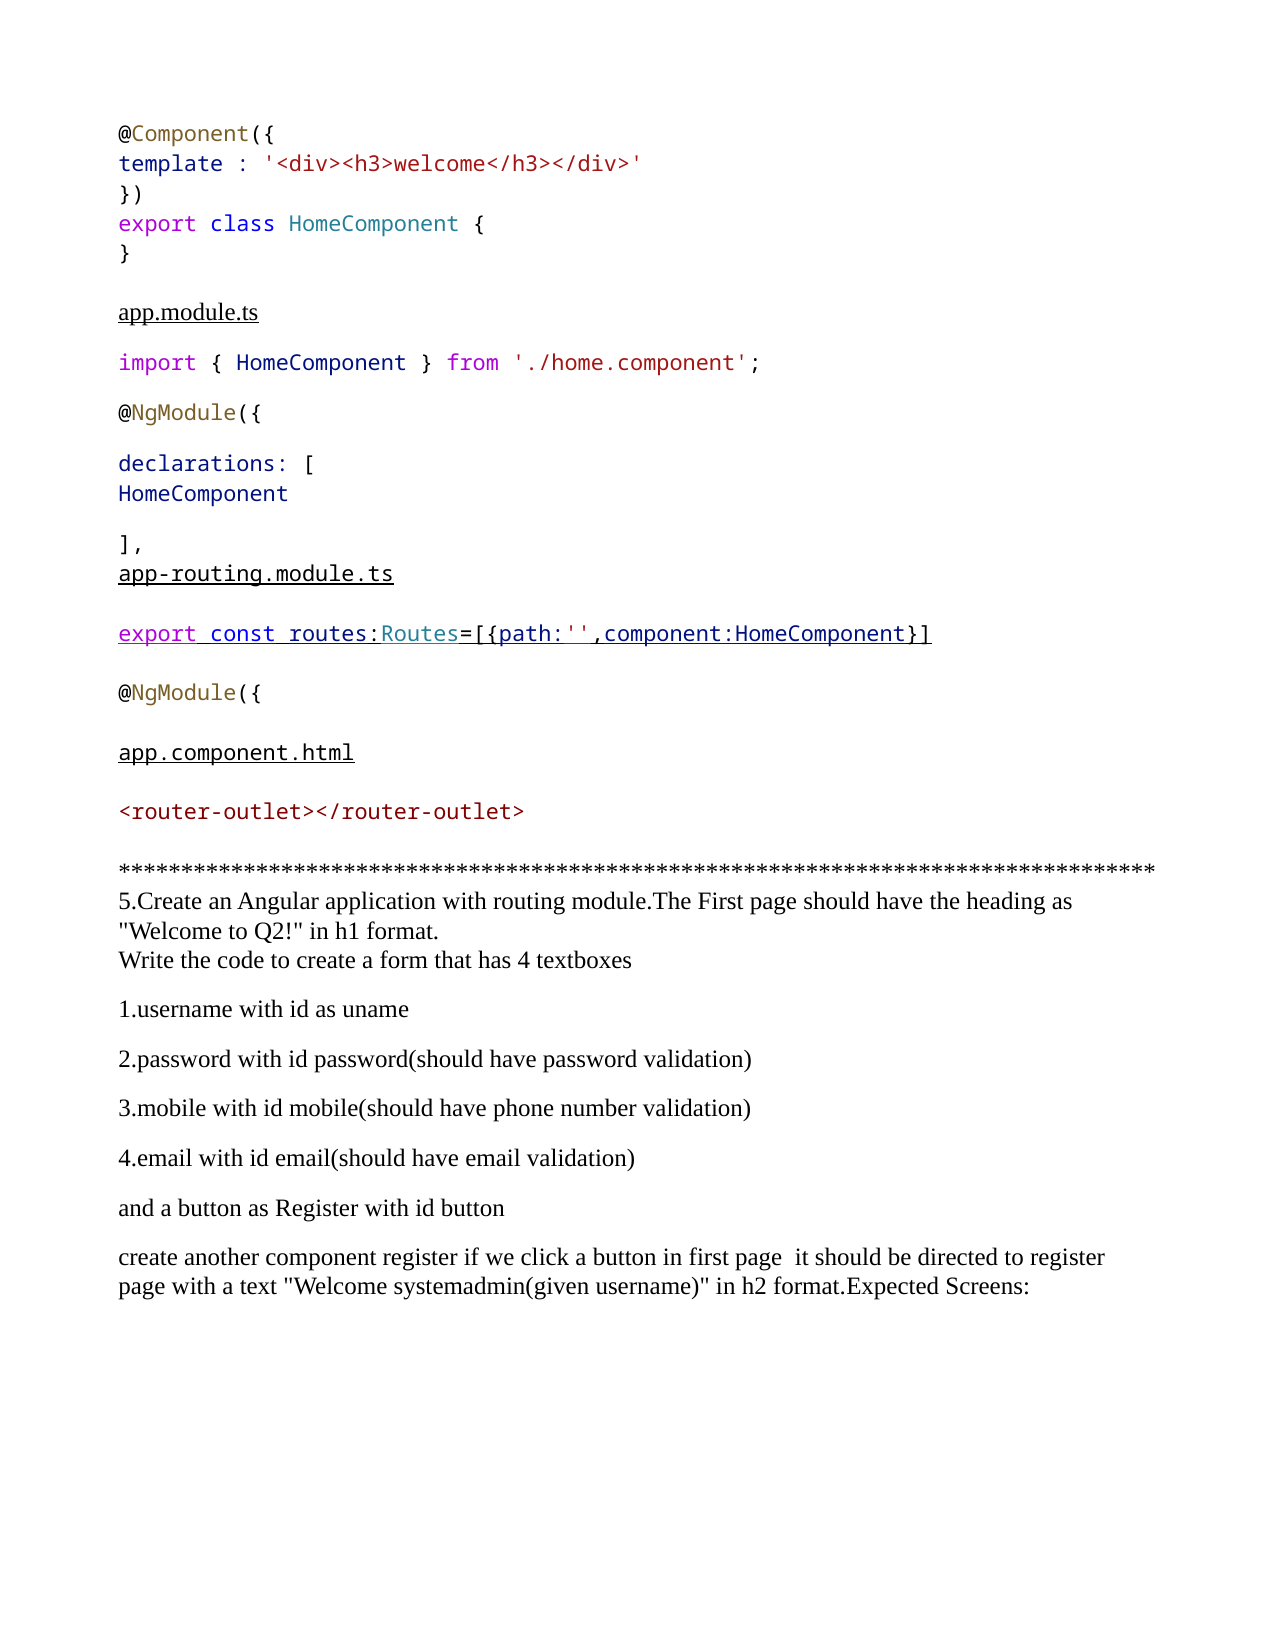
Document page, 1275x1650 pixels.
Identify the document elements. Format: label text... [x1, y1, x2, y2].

text 3.mobile with id mobile(should have phone number validation) [118, 1093, 1157, 1122]
text create another component register if we click a button in first page it should be directed to register page with a text "Welcome systemadmin(given username)" in h2 format.Expected Screens: [118, 1242, 1157, 1300]
text 1.username with id as uname [118, 994, 1157, 1023]
text export class HomeComponent { [118, 207, 1157, 237]
text app-routing.module.ts [118, 558, 1157, 588]
text @NgModule({ [118, 677, 1157, 707]
text app.component.html [118, 737, 1157, 766]
text @NgModule({ [118, 397, 1157, 427]
text and a button as Register with id button [118, 1193, 1157, 1221]
text }) [118, 178, 1157, 207]
text app.module.ts [118, 297, 1157, 326]
text declarations: [ [118, 448, 1157, 477]
text @Component({ [118, 118, 1157, 148]
text 4.email with id email(should have email validation) [118, 1143, 1157, 1172]
text Write the code to create a form that has 4 textboxes [118, 945, 1157, 973]
text import { HomeComponent } from './home.component'; [118, 346, 1157, 376]
text 2.password with id password(should have password validation) [118, 1044, 1157, 1073]
text HomeComponent [118, 477, 1157, 507]
text <router-outlet></router-outlet> [118, 796, 1157, 826]
text } [118, 237, 1157, 267]
text template : '<div><h3>welcome</h3></div>' [118, 148, 1157, 178]
text export const routes:Routes=[{path:'',component:HomeComponent}] [118, 617, 1157, 647]
text ***********************************************************************************5.Create an Angular application with routing module.The First page should have the heading as "Welcome to Q2!" in h1 format. [118, 856, 1157, 945]
text ], [118, 528, 1157, 558]
